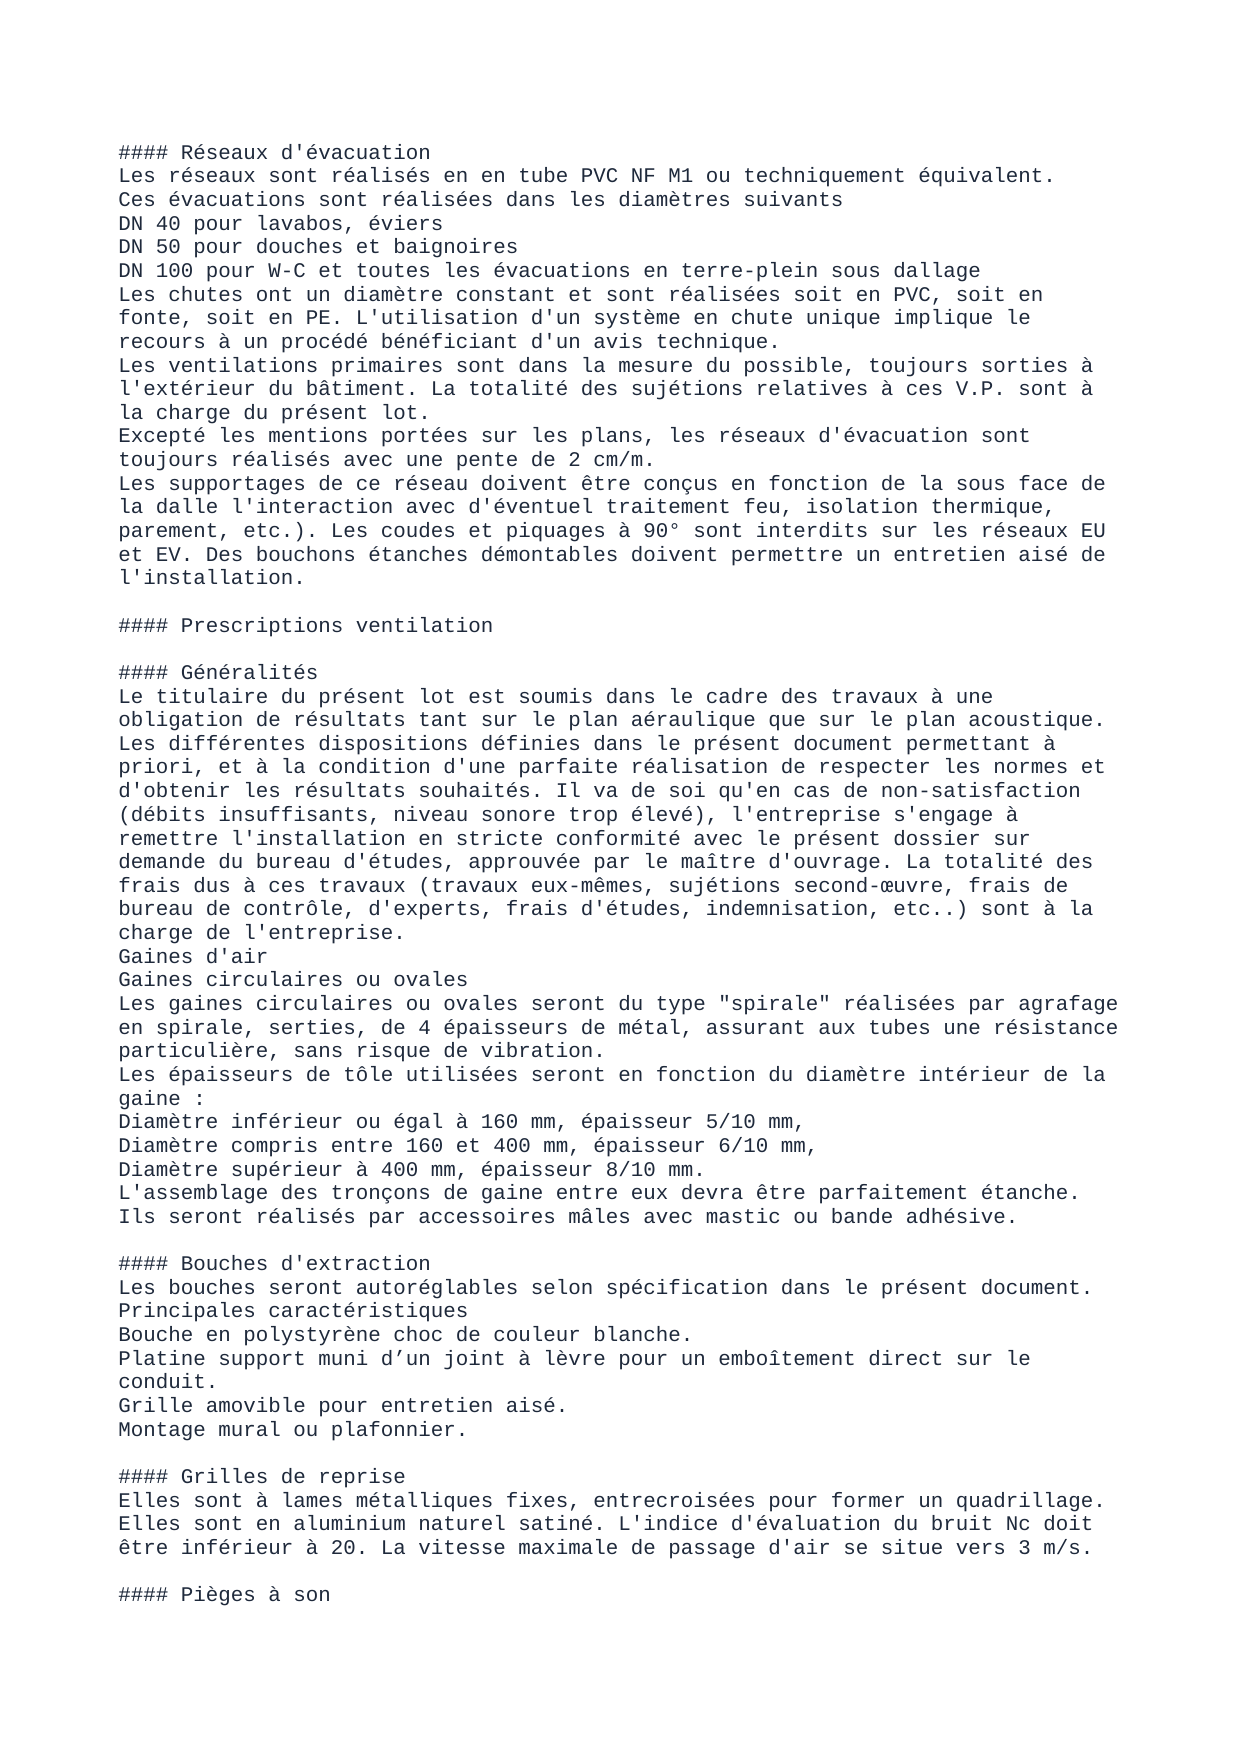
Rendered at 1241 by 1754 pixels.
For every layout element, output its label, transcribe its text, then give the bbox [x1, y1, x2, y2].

text #### Prescriptions ventilation [118, 615, 1122, 638]
text Le titulaire du présent lot est soumis dans le cadre des travaux à une obligation de résultats tant sur le plan aéraulique que sur le plan acoustique. Les différentes dispositions définies dans le présent document permettant à priori, et à la condition d'une parfaite réalisation de respecter les normes et d'obtenir les résultats souhaités. Il va de soi qu'en cas de non-satisfaction (débits insuffisants, niveau sonore trop élevé), l'entreprise s'engage à remettre l'installation en stricte conformité avec le présent dossier sur demande du bureau d'études, approuvée par le maître d'ouvrage. La totalité des frais dus à ces travaux (travaux eux-mêmes, sujétions second-œuvre, frais de bureau de contrôle, d'experts, frais d'études, indemnisation, etc..) sont à la charge de l'entreprise. [118, 686, 1122, 946]
text Bouche en polystyrène choc de couleur blanche. [118, 1324, 1122, 1348]
text Les épaisseurs de tôle utilisées seront en fonction du diamètre intérieur de la gaine : [118, 1064, 1122, 1111]
text Les gaines circulaires ou ovales seront du type "spirale" réalisées par agrafage en spirale, serties, de 4 épaisseurs de métal, assurant aux tubes une résistance particulière, sans risque de vibration. [118, 993, 1122, 1064]
text Montage mural ou plafonnier. [118, 1419, 1122, 1442]
text Platine support muni d’un joint à lèvre pour un emboîtement direct sur le conduit. [118, 1348, 1122, 1395]
text Gaines circulaires ou ovales [118, 969, 1122, 993]
text Les supportages de ce réseau doivent être conçus en fonction de la sous face de la dalle l'interaction avec d'éventuel traitement feu, isolation thermique, parement, etc.). Les coudes et piquages à 90° sont interdits sur les réseaux EU et EV. Des bouchons étanches démontables doivent permettre un entretien aisé de l'installation. [118, 473, 1122, 591]
text #### Grilles de reprise [118, 1466, 1122, 1489]
text Principales caractéristiques [118, 1300, 1122, 1324]
text DN 50 pour douches et baignoires [118, 236, 1122, 260]
text Ces évacuations sont réalisées dans les diamètres suivants [118, 189, 1122, 213]
text Diamètre compris entre 160 et 400 mm, épaisseur 6/10 mm, [118, 1135, 1122, 1158]
text Les chutes ont un diamètre constant et sont réalisées soit en PVC, soit en fonte, soit en PE. L'utilisation d'un système en chute unique implique le recours à un procédé bénéficiant d'un avis technique. [118, 284, 1122, 354]
text Les ventilations primaires sont dans la mesure du possible, toujours sorties à l'extérieur du bâtiment. La totalité des sujétions relatives à ces V.P. sont à la charge du présent lot. [118, 354, 1122, 426]
text Les réseaux sont réalisés en en tube PVC NF M1 ou techniquement équivalent. [118, 165, 1122, 189]
text Les bouches seront autoréglables selon spécification dans le présent document. [118, 1277, 1122, 1300]
text Excepté les mentions portées sur les plans, les réseaux d'évacuation sont toujours réalisés avec une pente de 2 cm/m. [118, 426, 1122, 473]
text Diamètre inférieur ou égal à 160 mm, épaisseur 5/10 mm, [118, 1111, 1122, 1135]
text Gaines d'air [118, 946, 1122, 969]
text #### Bouches d'extraction [118, 1253, 1122, 1277]
text #### Réseaux d'évacuation [118, 142, 1122, 165]
text DN 40 pour lavabos, éviers [118, 213, 1122, 236]
text Elles sont à lames métalliques fixes, entrecroisées pour former un quadrillage. Elles sont en aluminium naturel satiné. L'indice d'évaluation du bruit Nc doit être inférieur à 20. La vitesse maximale de passage d'air se situe vers 3 m/s. [118, 1489, 1122, 1561]
text Grille amovible pour entretien aisé. [118, 1395, 1122, 1419]
text #### Généralités [118, 662, 1122, 686]
text #### Pièges à son [118, 1584, 1122, 1608]
text DN 100 pour W-C et toutes les évacuations en terre-plein sous dallage [118, 260, 1122, 284]
text Diamètre supérieur à 400 mm, épaisseur 8/10 mm. [118, 1158, 1122, 1182]
text L'assemblage des tronçons de gaine entre eux devra être parfaitement étanche. Ils seront réalisés par accessoires mâles avec mastic ou bande adhésive. [118, 1182, 1122, 1229]
